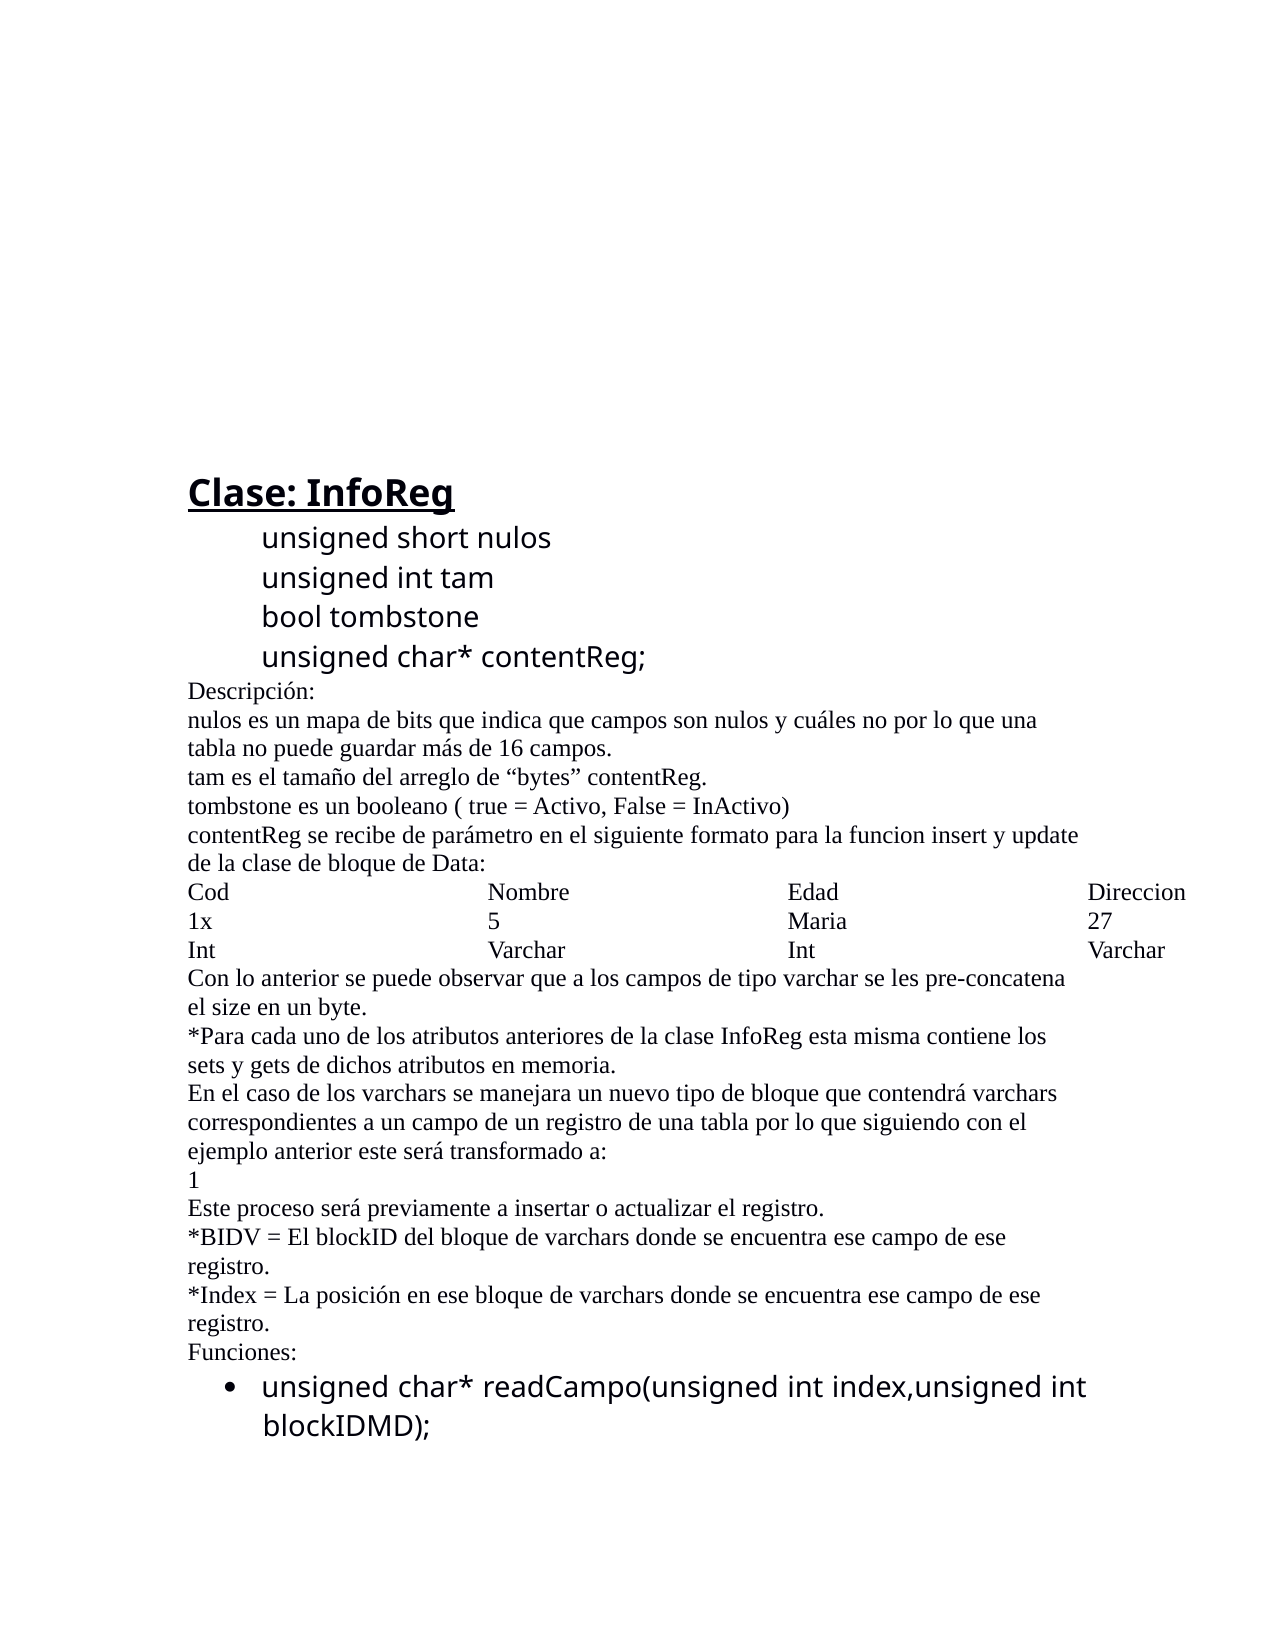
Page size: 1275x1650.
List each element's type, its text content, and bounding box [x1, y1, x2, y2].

text Este proceso será previamente a insertar o actualizar el registro. [187, 1193, 1087, 1222]
text contentReg se recibe de parámetro en el siguiente formato para la funcion insert y update de la clase de bloque de Data: [187, 820, 1087, 877]
text Funciones: [187, 1337, 1087, 1366]
text *Para cada uno de los atributos anteriores de la clase InfoReg esta misma contiene los sets y gets de dichos atributos en memoria. [187, 1021, 1087, 1078]
table_cell 27 [1076, 906, 1275, 935]
table_cell 5 [476, 906, 776, 935]
table_cell Maria [776, 906, 1076, 935]
text unsigned short nulos [187, 517, 1087, 557]
text nulos es un mapa de bits que indica que campos son nulos y cuáles no por lo que una tabla no puede guardar más de 16 campos. [187, 705, 1087, 762]
text unsigned int tam [187, 557, 1087, 597]
table_cell Int [776, 935, 1076, 963]
table_cell Int [176, 935, 476, 963]
text unsigned char* contentReg; [187, 636, 1087, 676]
table_header Direccion [1076, 877, 1275, 906]
table_cell Varchar [1076, 935, 1275, 963]
text bool tombstone [187, 597, 1087, 636]
table_header Cod [176, 877, 476, 906]
list unsigned char* readCampo(unsigned int index,unsigned int blockIDMD); [225, 1366, 1087, 1445]
table_header Nombre [476, 877, 776, 906]
text Con lo anterior se puede observar que a los campos de tipo varchar se les pre-concatena el size en un byte. [187, 963, 1087, 1021]
text Descripción: [187, 676, 1087, 705]
text *Index = La posición en ese bloque de varchars donde se encuentra ese campo de ese registro. [187, 1280, 1087, 1337]
text *BIDV = El blockID del bloque de varchars donde se encuentra ese campo de ese registro. [187, 1222, 1087, 1280]
table_header Edad [776, 877, 1076, 906]
table_cell Varchar [476, 935, 776, 963]
table_header 1 [176, 1165, 1275, 1193]
table_cell 1x [176, 906, 476, 935]
text Clase: InfoReg [187, 466, 1087, 517]
text En el caso de los varchars se manejara un nuevo tipo de bloque que contendrá varchars correspondientes a un campo de un registro de una tabla por lo que siguiendo con el ejemplo anterior este será transformado a: [187, 1078, 1087, 1165]
text tam es el tamaño del arreglo de “bytes” contentReg. [187, 762, 1087, 791]
text tombstone es un booleano ( true = Activo, False = InActivo) [187, 791, 1087, 820]
